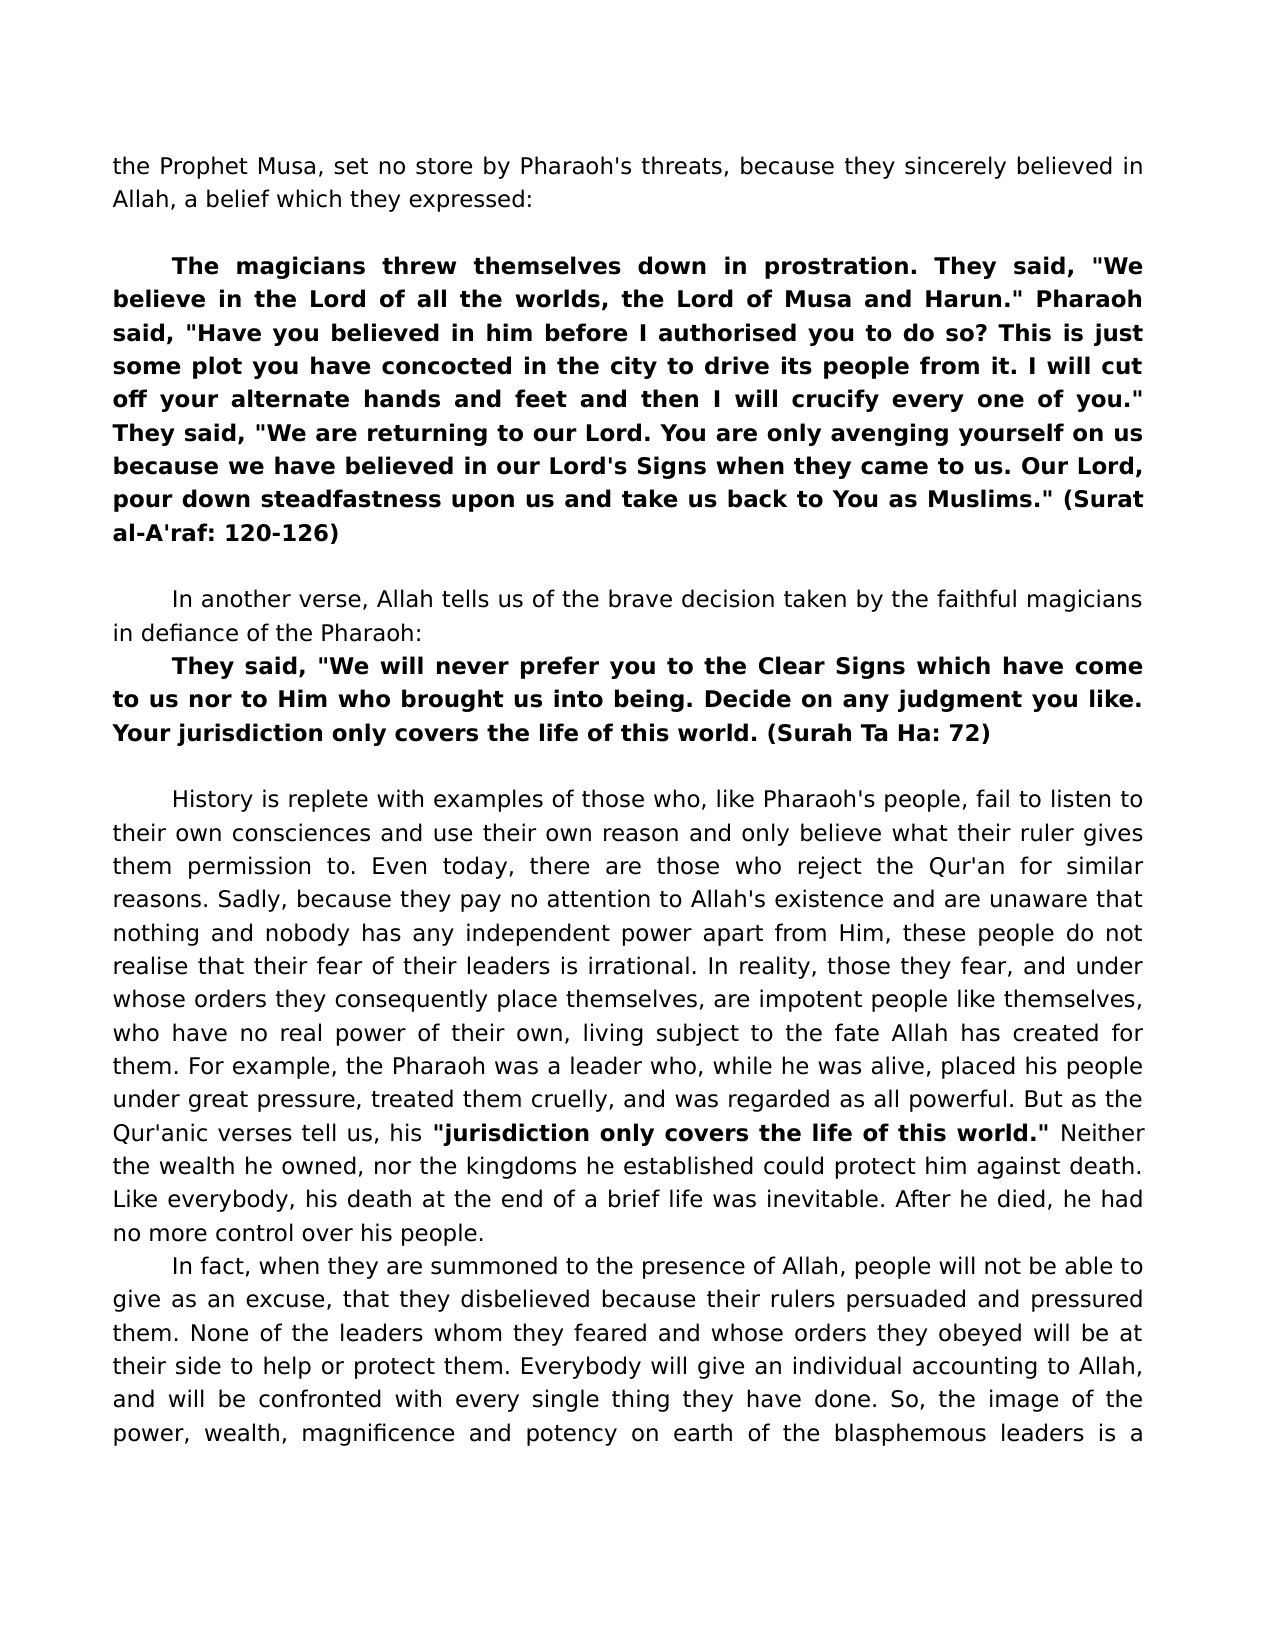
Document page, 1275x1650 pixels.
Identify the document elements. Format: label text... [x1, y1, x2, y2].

text The magicians threw themselves down in prostration. They said, "We believe in the Lord of all the worlds, the Lord of Musa and Harun." Pharaoh said, "Have you believed in him before I authorised you to do so? This is just some plot you have concocted in the city to drive its people from it. I will cut off your alternate hands and feet and then I will crucify every one of you." They said, "We are returning to our Lord. You are only avenging yourself on us because we have believed in our Lord's Signs when they came to us. Our Lord, pour down steadfastness upon us and take us back to You as Muslims." (Surat al-A'raf: 120-126) [112, 248, 1145, 548]
text History is replete with examples of those who, like Pharaoh's people, fail to listen to their own consciences and use their own reason and only believe what their ruler gives them permission to. Even today, there are those who reject the Qur'an for similar reasons. Sadly, because they pay no attention to Allah's existence and are unaware that nothing and nobody has any independent power apart from Him, these people do not realise that their fear of their leaders is irrational. In reality, those they fear, and under whose orders they consequently place themselves, are impotent people like themselves, who have no real power of their own, living subject to the fate Allah has created for them. For example, the Pharaoh was a leader who, while he was alive, placed his people under great pressure, treated them cruelly, and was regarded as all powerful. But as the Qur'anic verses tell us, his "jurisdiction only covers the life of this world." Neither the wealth he owned, nor the kingdoms he established could protect him against death. Like everybody, his death at the end of a brief life was inevitable. After he died, he had no more control over his people. [112, 781, 1145, 1248]
text In another verse, Allah tells us of the brave decision taken by the faithful magicians in defiance of the Pharaoh: [112, 581, 1145, 648]
text They said, "We will never prefer you to the Clear Signs which have come to us nor to Him who brought us into being. Decide on any judgment you like. Your jurisdiction only covers the life of this world. (Surah Ta Ha: 72) [112, 648, 1145, 748]
text In fact, when they are summoned to the presence of Allah, people will not be able to give as an excuse, that they disbelieved because their rulers persuaded and pressured them. None of the leaders whom they feared and whose orders they obeyed will be at their side to help or protect them. Everybody will give an individual accounting to Allah, and will be confronted with every single thing they have done. So, the image of the power, wealth, magnificence and potency on earth of the blasphemous leaders is a [112, 1248, 1145, 1448]
text the Prophet Musa, set no store by Pharaoh's threats, because they sincerely believed in Allah, a belief which they expressed: [112, 148, 1145, 214]
